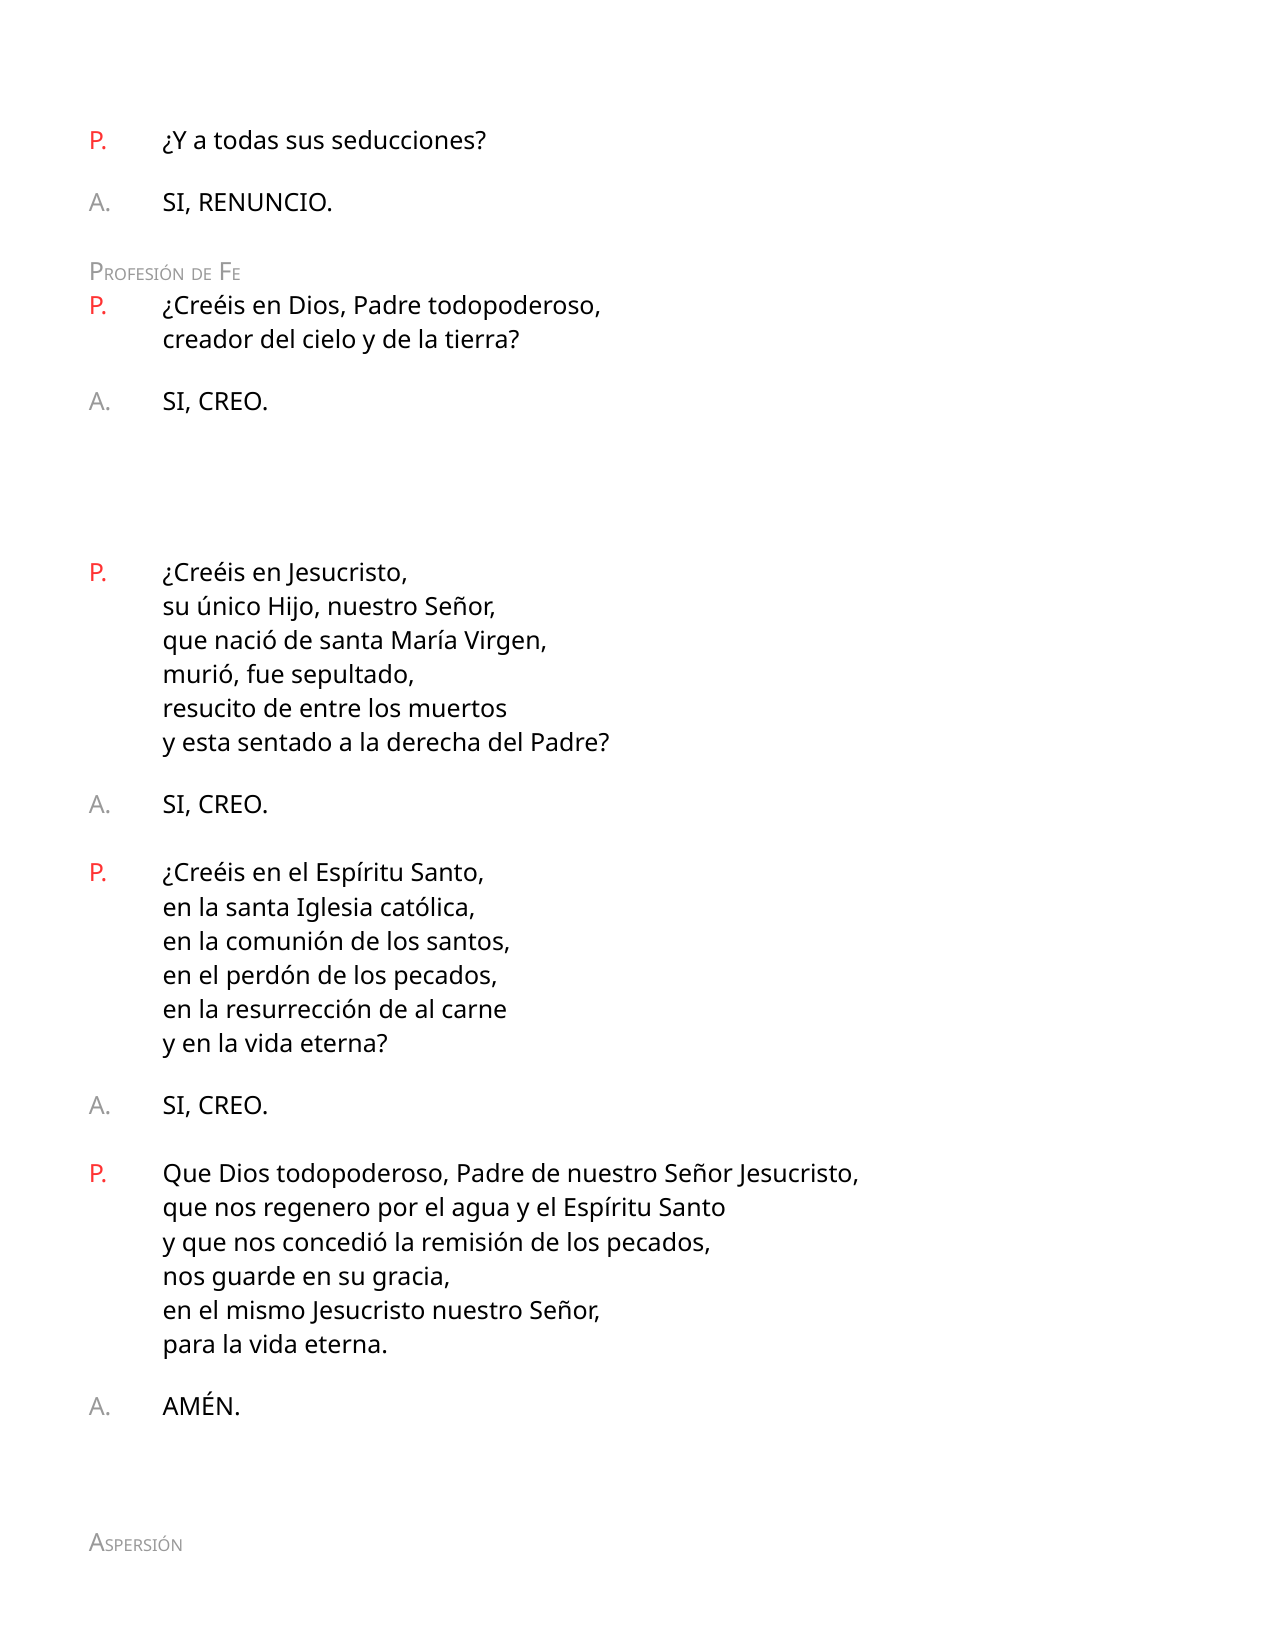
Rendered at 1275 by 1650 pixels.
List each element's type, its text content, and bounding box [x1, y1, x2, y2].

text A. SI, RENUNCIO. [88, 185, 1186, 219]
text y esta sentado a la derecha del Padre? [88, 724, 1186, 758]
text Aspersión [88, 1525, 1186, 1559]
text A. SI, CREO. [88, 1088, 1186, 1122]
text que nació de santa María Virgen, [88, 622, 1186, 656]
text en el perdón de los pecados, [88, 957, 1186, 991]
text P. Que Dios todopoderoso, Padre de nuestro Señor Jesucristo, [88, 1156, 1186, 1190]
text nos guarde en su gracia, [88, 1258, 1186, 1292]
text murió, fue sepultado, [88, 656, 1186, 690]
text P. ¿Creéis en el Espíritu Santo, [88, 855, 1186, 889]
text A. SI, CREO. [88, 384, 1186, 418]
text resucito de entre los muertos [88, 690, 1186, 724]
text P. ¿Creéis en Dios, Padre todopoderoso, [88, 287, 1186, 321]
text en el mismo Jesucristo nuestro Señor, [88, 1292, 1186, 1326]
text Profesión de Fe [88, 253, 1186, 287]
text en la resurrección de al carne [88, 991, 1186, 1025]
text en la santa Iglesia católica, [88, 889, 1186, 923]
text y que nos concedió la remisión de los pecados, [88, 1224, 1186, 1258]
text su único Hijo, nuestro Señor, [88, 588, 1186, 622]
text para la vida eterna. [88, 1326, 1186, 1360]
text que nos regenero por el agua y el Espíritu Santo [88, 1190, 1186, 1224]
text creador del cielo y de la tierra? [88, 321, 1186, 355]
text A. SI, CREO. [88, 787, 1186, 821]
text A. AMÉN. [88, 1389, 1186, 1423]
text y en la vida eterna? [88, 1025, 1186, 1059]
text P. ¿Y a todas sus seducciones? [88, 123, 1186, 157]
text en la comunión de los santos, [88, 923, 1186, 957]
text P. ¿Creéis en Jesucristo, [88, 554, 1186, 588]
